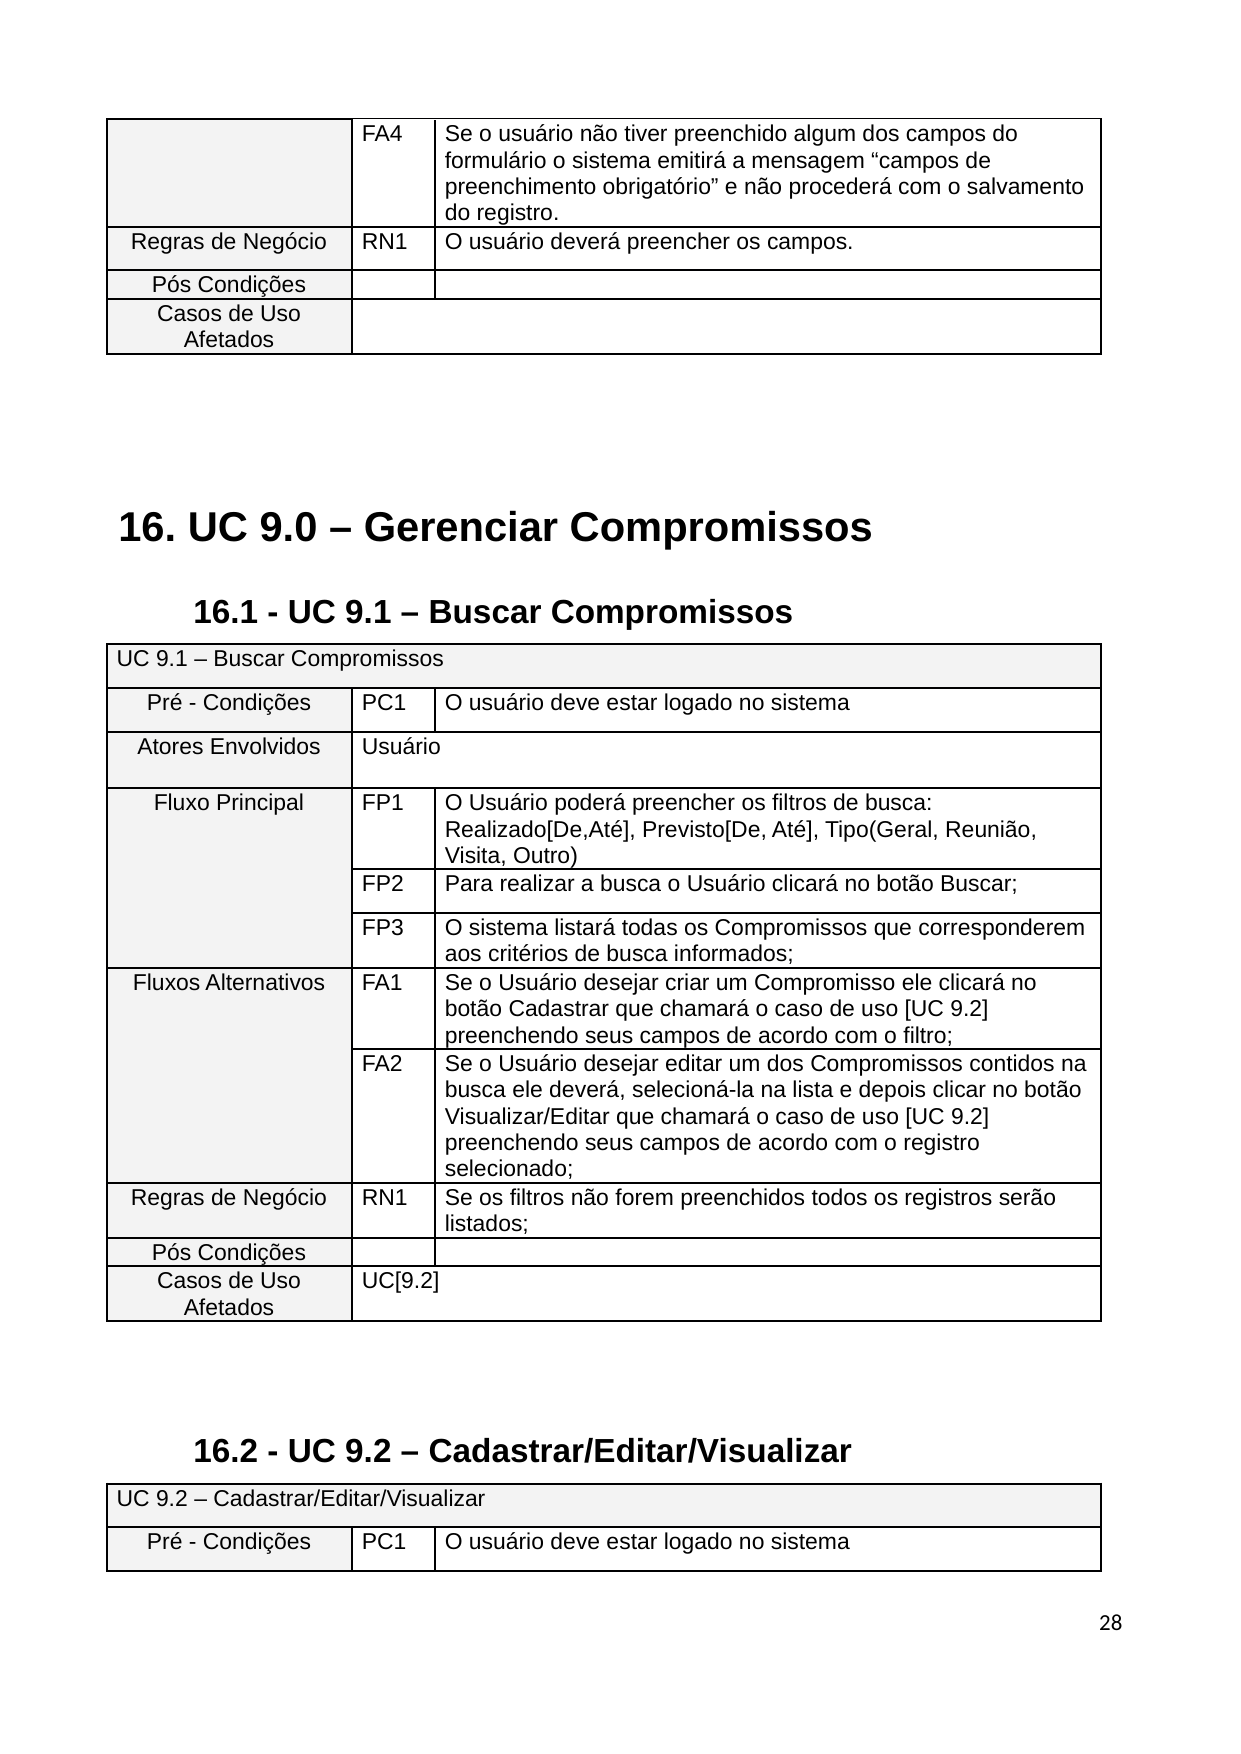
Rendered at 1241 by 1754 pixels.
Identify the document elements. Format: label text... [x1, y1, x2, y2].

table_cell Para realizar a busca o Usuário clicará no botão Buscar; [436, 870, 1100, 912]
table_cell FA1 [353, 969, 434, 1048]
table_cell Casos de Uso Afetados [108, 1267, 351, 1320]
table_cell PC1 [353, 689, 434, 731]
table_cell Se o usuário não tiver preenchido algum dos campos do formulário o sistema emitirá a mensagem “campos de preenchimento obrigatório” e não procederá com o salvamento do registro. [435, 119, 1100, 226]
table_cell FA2 [353, 1050, 434, 1182]
table_cell RN1 [353, 228, 434, 269]
table_cell Pré - Condições [108, 689, 351, 731]
table_cell Regras de Negócio [108, 228, 351, 269]
text 16. UC 9.0 – Gerenciar Compromissos [118, 503, 1122, 551]
table_cell Se os filtros não forem preenchidos todos os registros serão listados; [436, 1184, 1100, 1237]
table_cell Casos de Uso Afetados [108, 300, 351, 353]
table_cell FP1 [353, 789, 434, 868]
table_cell Fluxo Principal [108, 789, 351, 967]
table_cell Pós Condições [108, 271, 351, 298]
table_cell [436, 271, 1100, 298]
table_cell O Usuário poderá preencher os filtros de busca: Realizado[De,Até], Previsto[De, Até], Tipo(Geral, Reunião, Visita, Outro) [436, 789, 1100, 868]
table_cell [353, 300, 1100, 353]
table_header UC 9.2 – Cadastrar/Editar/Visualizar [108, 1485, 1100, 1526]
table_cell Fluxos Alternativos [108, 969, 351, 1182]
table_cell Se o Usuário desejar editar um dos Compromissos contidos na busca ele deverá, selecioná-la na lista e depois clicar no botão Visualizar/Editar que chamará o caso de uso [UC 9.2] preenchendo seus campos de acordo com o registro selecionado; [436, 1050, 1100, 1182]
table_cell [353, 1239, 434, 1265]
table_cell Atores Envolvidos [108, 733, 351, 787]
table_cell RN1 [353, 1184, 434, 1237]
text 16.1 - UC 9.1 – Buscar Compromissos [118, 592, 1122, 631]
table_header UC 9.1 – Buscar Compromissos [108, 645, 1100, 687]
table_cell O usuário deve estar logado no sistema [436, 1528, 1100, 1570]
table_cell Usuário [353, 733, 1100, 787]
table_cell [436, 1239, 1100, 1265]
table_cell PC1 [353, 1528, 434, 1570]
table_cell O usuário deve estar logado no sistema [436, 689, 1100, 731]
table_cell FA4 [353, 119, 435, 226]
table_cell FP2 [353, 870, 434, 912]
table_cell UC[9.2] [353, 1267, 1100, 1320]
text 16.2 - UC 9.2 – Cadastrar/Editar/Visualizar [118, 1432, 1122, 1470]
table_cell [108, 120, 351, 226]
table_cell Pré - Condições [108, 1528, 351, 1570]
table_cell [353, 271, 434, 298]
table_cell O sistema listará todas os Compromissos que corresponderem aos critérios de busca informados; [436, 914, 1100, 967]
table_cell O usuário deverá preencher os campos. [436, 228, 1100, 269]
table_cell Se o Usuário desejar criar um Compromisso ele clicará no botão Cadastrar que chamará o caso de uso [UC 9.2] preenchendo seus campos de acordo com o filtro; [436, 969, 1100, 1048]
table_cell Pós Condições [108, 1239, 351, 1265]
table_cell FP3 [353, 914, 434, 967]
table_cell Regras de Negócio [108, 1184, 351, 1237]
